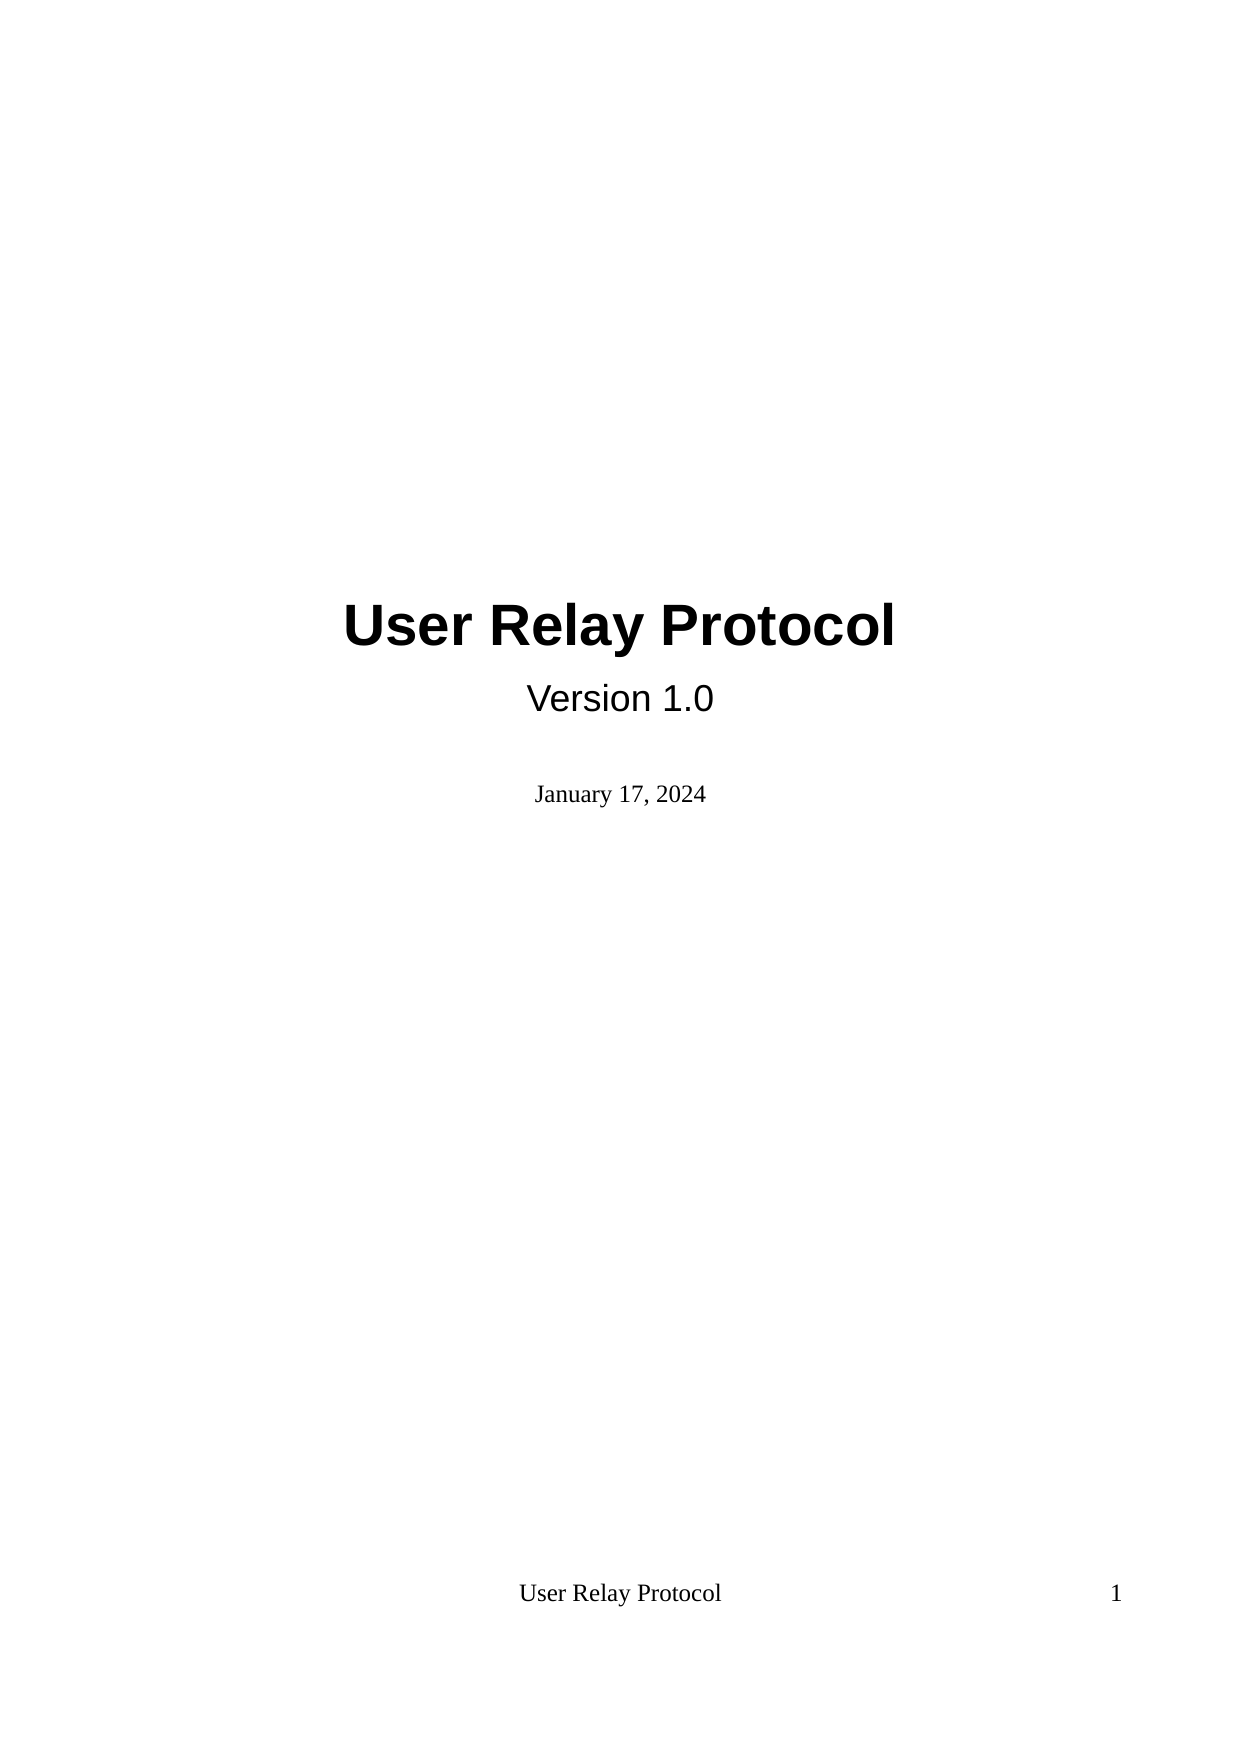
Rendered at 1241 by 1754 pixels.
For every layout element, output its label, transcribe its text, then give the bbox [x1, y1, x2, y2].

text January 17, 2024 [118, 779, 1122, 808]
title User Relay Protocol [118, 590, 1122, 657]
subtitle Version 1.0 [118, 676, 1122, 719]
